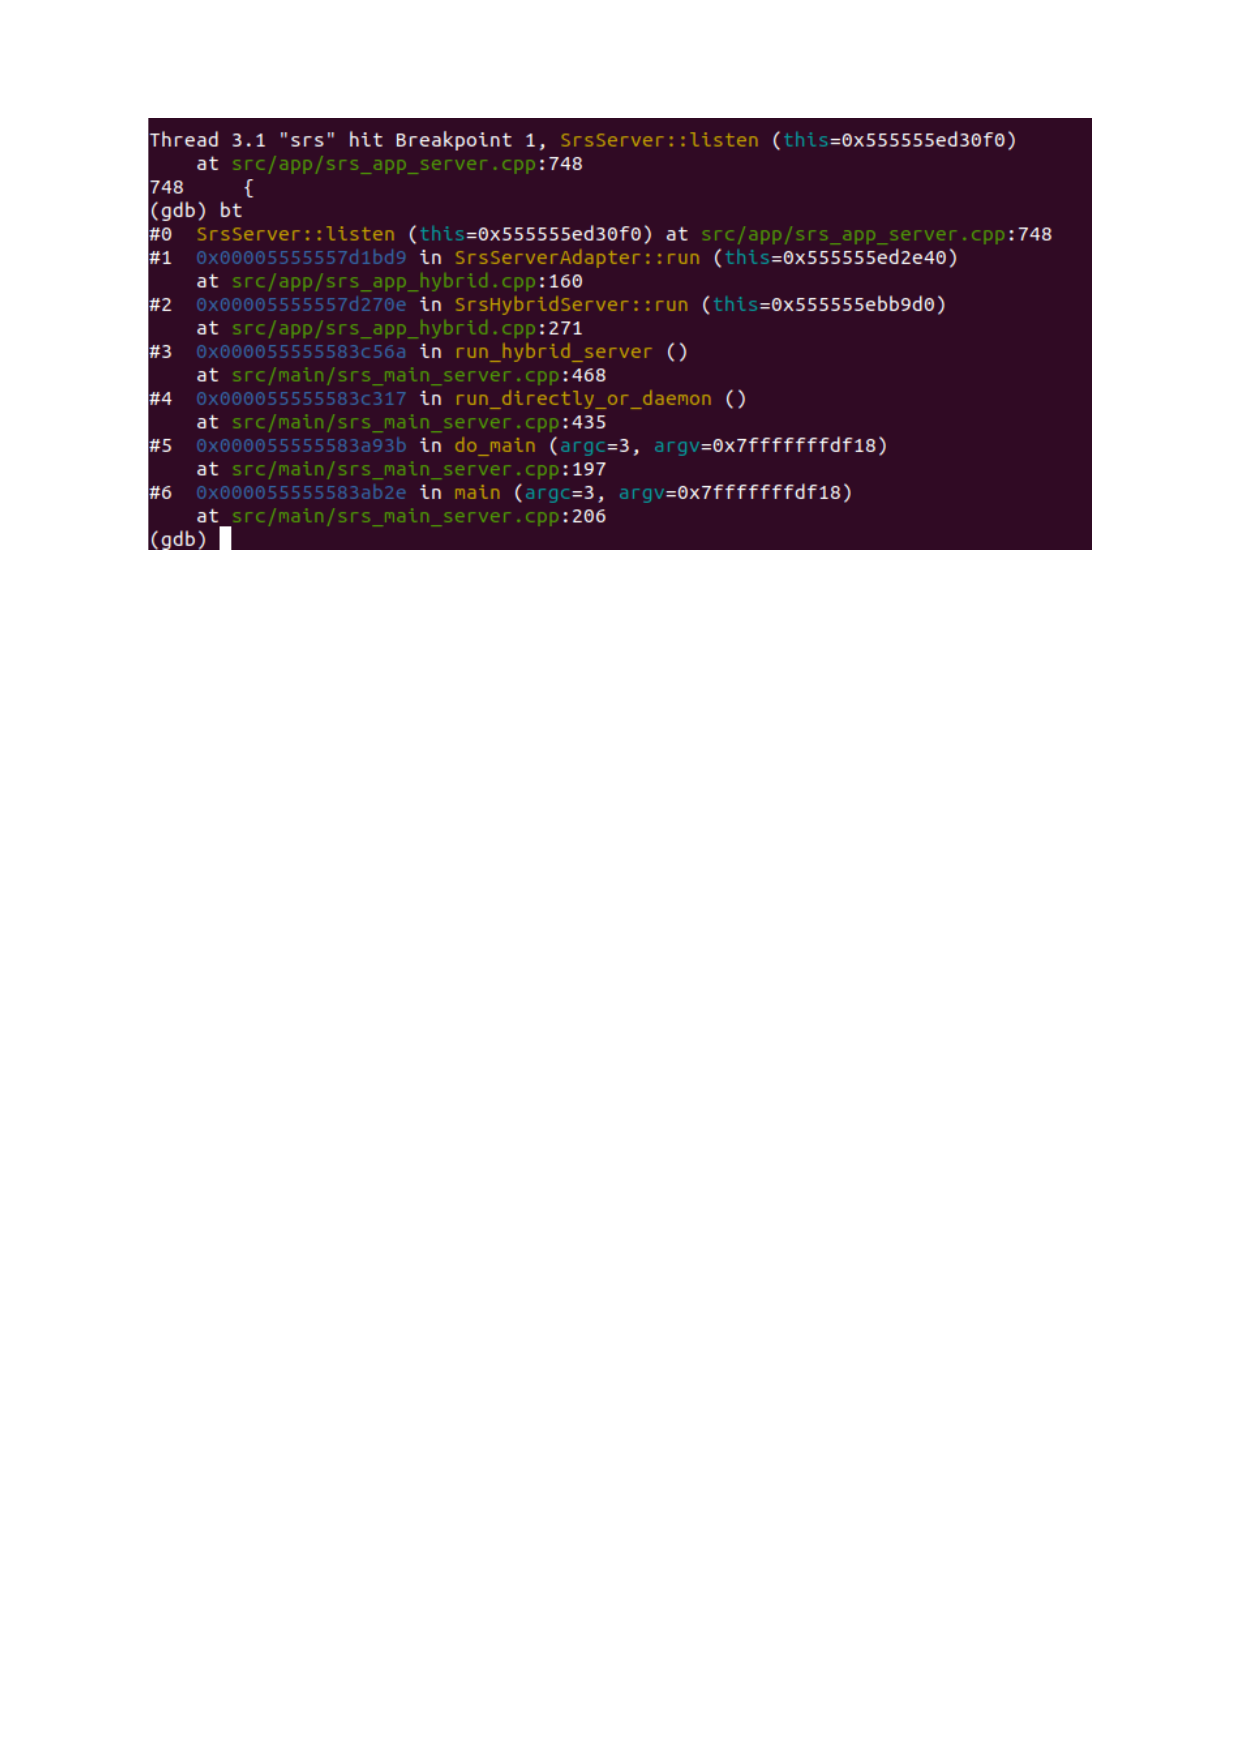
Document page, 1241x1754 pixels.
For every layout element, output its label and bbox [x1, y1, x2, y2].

picture [148, 118, 1092, 550]
